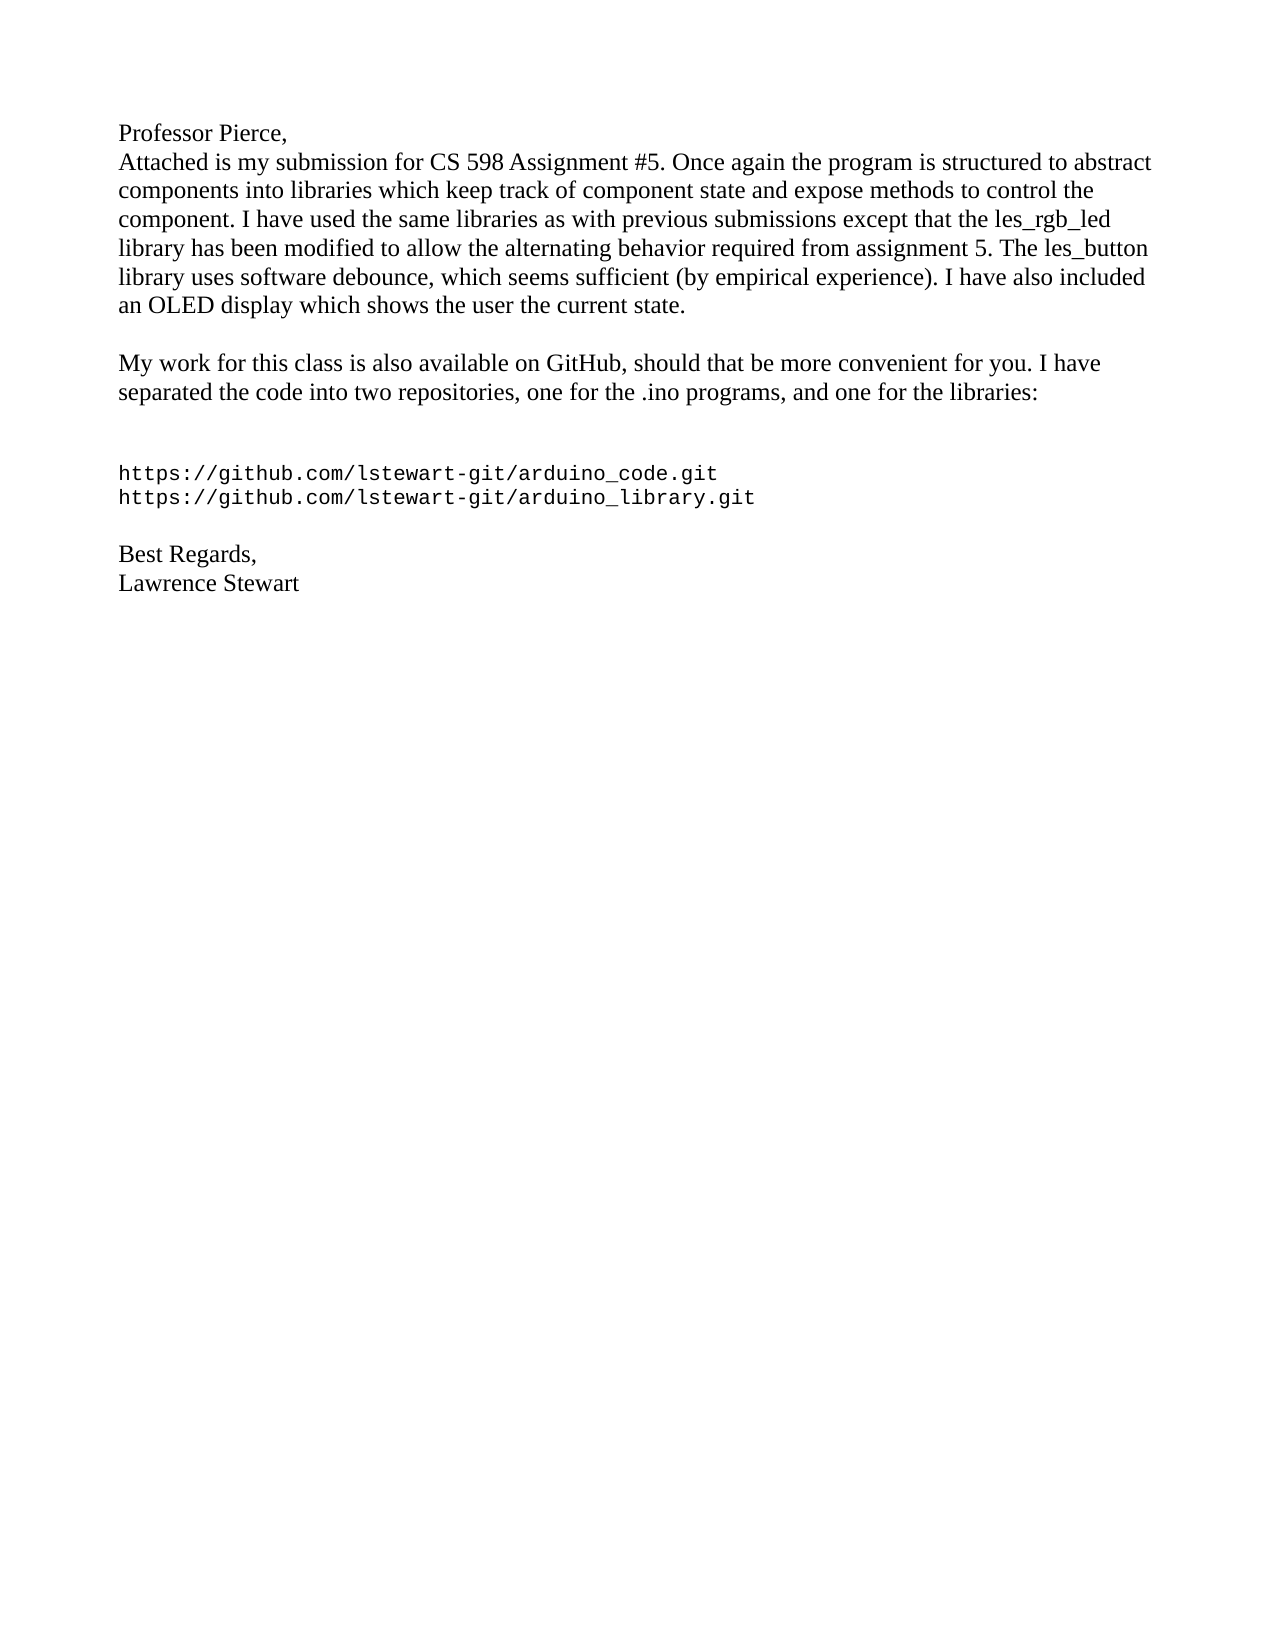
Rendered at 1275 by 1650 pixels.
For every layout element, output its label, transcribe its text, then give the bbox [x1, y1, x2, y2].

text Lawrence Stewart [118, 568, 1157, 597]
text Best Regards, [118, 539, 1157, 568]
text My work for this class is also available on GitHub, should that be more convenient for you. I have separated the code into two repositories, one for the .ino programs, and one for the libraries: [118, 348, 1157, 406]
text Professor Pierce, [118, 118, 1157, 147]
text https://github.com/lstewart-git/arduino_library.git [118, 487, 1157, 510]
text Attached is my submission for CS 598 Assignment #5. Once again the program is structured to abstract components into libraries which keep track of component state and expose methods to control the component. I have used the same libraries as with previous submissions except that the les_rgb_led library has been modified to allow the alternating behavior required from assignment 5. The les_button library uses software debounce, which seems sufficient (by empirical experience). I have also included an OLED display which shows the user the current state. [118, 147, 1157, 319]
text https://github.com/lstewart-git/arduino_code.git [118, 463, 1157, 487]
